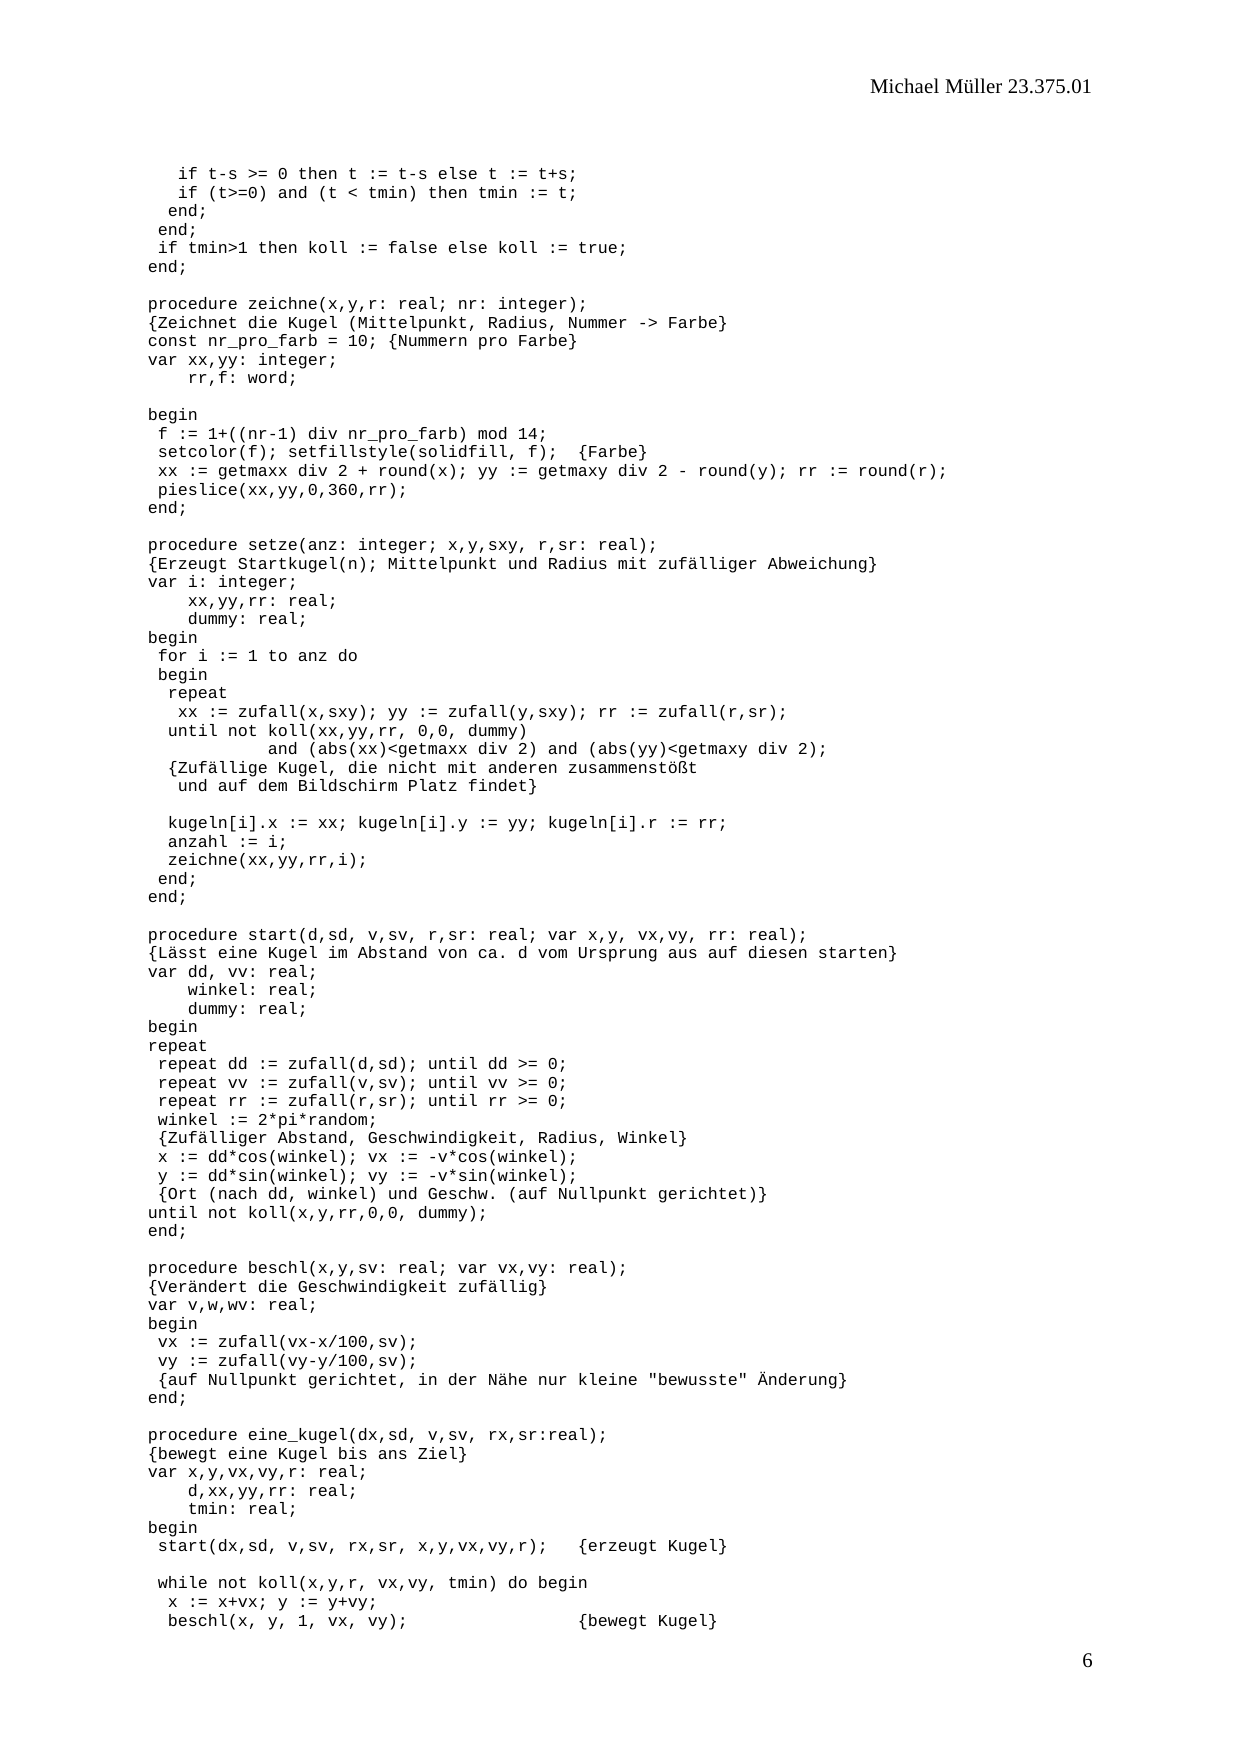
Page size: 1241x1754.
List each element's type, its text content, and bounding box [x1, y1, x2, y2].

text procedure beschl(x,y,sv: real; var vx,vy: real); [148, 1260, 1092, 1279]
text f := 1+((nr-1) div nr_pro_farb) mod 14; [148, 426, 1092, 444]
text {Ort (nach dd, winkel) und Geschw. (auf Nullpunkt gerichtet)} [148, 1186, 1092, 1204]
text {Lässt eine Kugel im Abstand von ca. d vom Ursprung aus auf diesen starten} [148, 945, 1092, 963]
text tmin: real; [148, 1501, 1092, 1520]
text end; [148, 222, 1092, 240]
text repeat dd := zufall(d,sd); until dd >= 0; [148, 1056, 1092, 1075]
text winkel: real; [148, 982, 1092, 1001]
text var x,y,vx,vy,r: real; [148, 1464, 1092, 1483]
text begin [148, 1520, 1092, 1538]
text kugeln[i].x := xx; kugeln[i].y := yy; kugeln[i].r := rr; [148, 815, 1092, 834]
text procedure start(d,sd, v,sv, r,sr: real; var x,y, vx,vy, rr: real); [148, 926, 1092, 945]
text zeichne(xx,yy,rr,i); [148, 852, 1092, 871]
text start(dx,sd, v,sv, rx,sr, x,y,vx,vy,r); {erzeugt Kugel} [148, 1538, 1092, 1557]
text var i: integer; [148, 574, 1092, 593]
text {Zeichnet die Kugel (Mittelpunkt, Radius, Nummer -> Farbe} [148, 314, 1092, 333]
text winkel := 2*pi*random; [148, 1112, 1092, 1130]
text begin [148, 667, 1092, 685]
text until not koll(x,y,rr,0,0, dummy); [148, 1204, 1092, 1223]
text for i := 1 to anz do [148, 648, 1092, 667]
text procedure zeichne(x,y,r: real; nr: integer); [148, 296, 1092, 314]
text setcolor(f); setfillstyle(solidfill, f); {Farbe} [148, 444, 1092, 463]
text var v,w,wv: real; [148, 1297, 1092, 1316]
text repeat [148, 1038, 1092, 1056]
text if (t>=0) and (t < tmin) then tmin := t; [148, 185, 1092, 203]
text x := dd*cos(winkel); vx := -v*cos(winkel); [148, 1149, 1092, 1167]
text xx := zufall(x,sxy); yy := zufall(y,sxy); rr := zufall(r,sr); [148, 704, 1092, 722]
text const nr_pro_farb = 10; {Nummern pro Farbe} [148, 333, 1092, 352]
text dummy: real; [148, 611, 1092, 630]
text procedure setze(anz: integer; x,y,sxy, r,sr: real); [148, 537, 1092, 556]
text {Zufällige Kugel, die nicht mit anderen zusammenstößt [148, 759, 1092, 778]
text end; [148, 1223, 1092, 1242]
text procedure eine_kugel(dx,sd, v,sv, rx,sr:real); [148, 1427, 1092, 1446]
text end; [148, 500, 1092, 518]
text y := dd*sin(winkel); vy := -v*sin(winkel); [148, 1167, 1092, 1186]
text begin [148, 1019, 1092, 1038]
text end; [148, 871, 1092, 889]
text xx := getmaxx div 2 + round(x); yy := getmaxy div 2 - round(y); rr := round(r); [148, 463, 1092, 481]
text d,xx,yy,rr: real; [148, 1483, 1092, 1501]
text end; [148, 889, 1092, 908]
text xx,yy,rr: real; [148, 593, 1092, 611]
text end; [148, 203, 1092, 222]
text repeat rr := zufall(r,sr); until rr >= 0; [148, 1093, 1092, 1112]
text rr,f: word; [148, 370, 1092, 389]
text x := x+vx; y := y+vy; [148, 1594, 1092, 1612]
text pieslice(xx,yy,0,360,rr); [148, 481, 1092, 500]
text begin [148, 630, 1092, 648]
text until not koll(xx,yy,rr, 0,0, dummy) [148, 722, 1092, 741]
text begin [148, 407, 1092, 426]
text var xx,yy: integer; [148, 352, 1092, 370]
text and (abs(xx)<getmaxx div 2) and (abs(yy)<getmaxy div 2); [148, 741, 1092, 759]
text {bewegt eine Kugel bis ans Ziel} [148, 1446, 1092, 1464]
text end; [148, 259, 1092, 277]
text dummy: real; [148, 1001, 1092, 1019]
text var dd, vv: real; [148, 963, 1092, 982]
text {Erzeugt Startkugel(n); Mittelpunkt und Radius mit zufälliger Abweichung} [148, 556, 1092, 574]
text {Verändert die Geschwindigkeit zufällig} [148, 1279, 1092, 1297]
text {auf Nullpunkt gerichtet, in der Nähe nur kleine "bewusste" Änderung} [148, 1371, 1092, 1390]
text vx := zufall(vx-x/100,sv); [148, 1334, 1092, 1353]
text while not koll(x,y,r, vx,vy, tmin) do begin [148, 1575, 1092, 1594]
text {Zufälliger Abstand, Geschwindigkeit, Radius, Winkel} [148, 1130, 1092, 1149]
text end; [148, 1390, 1092, 1408]
text anzahl := i; [148, 834, 1092, 852]
text repeat [148, 685, 1092, 704]
text begin [148, 1316, 1092, 1334]
text und auf dem Bildschirm Platz findet} [148, 778, 1092, 797]
text repeat vv := zufall(v,sv); until vv >= 0; [148, 1075, 1092, 1093]
text vy := zufall(vy-y/100,sv); [148, 1353, 1092, 1371]
text if tmin>1 then koll := false else koll := true; [148, 240, 1092, 259]
text if t-s >= 0 then t := t-s else t := t+s; [148, 166, 1092, 185]
text beschl(x, y, 1, vx, vy); {bewegt Kugel} [148, 1612, 1092, 1631]
